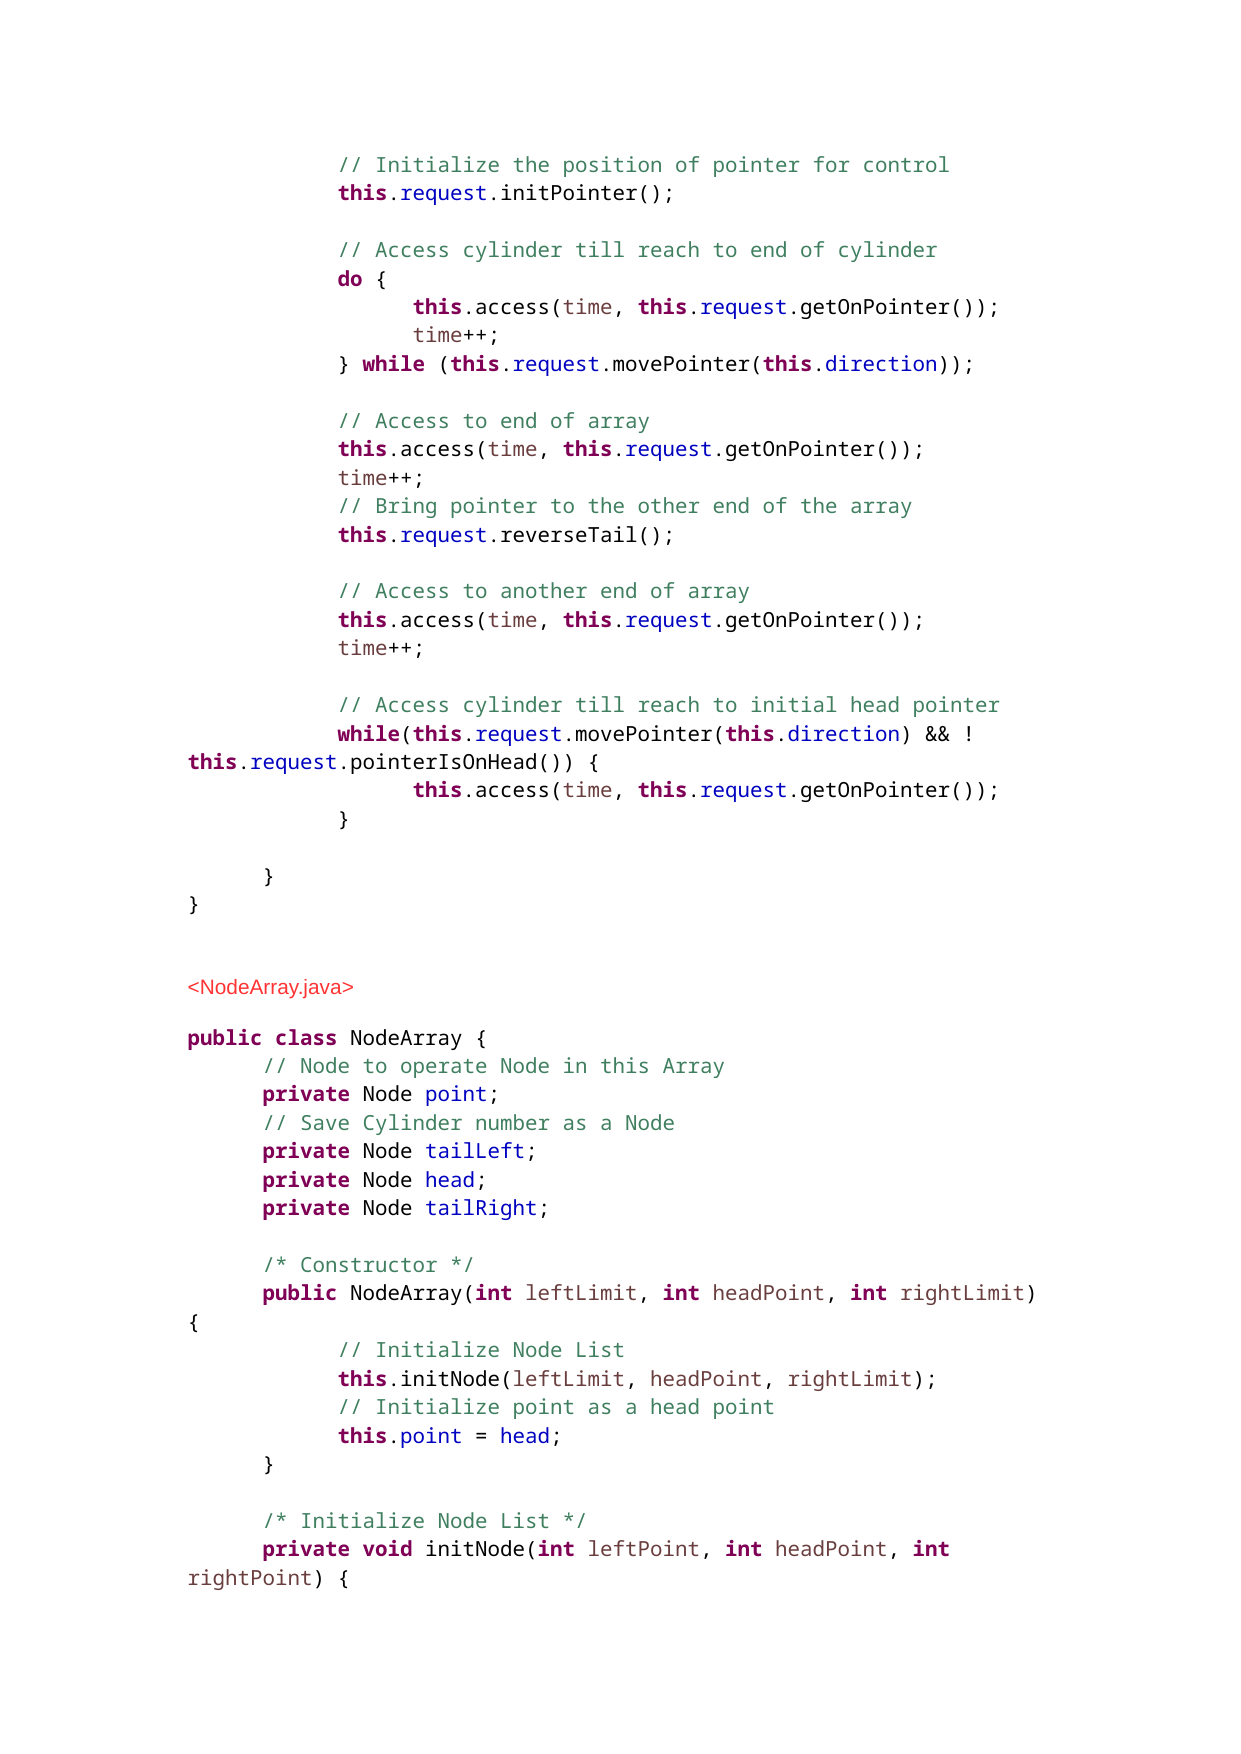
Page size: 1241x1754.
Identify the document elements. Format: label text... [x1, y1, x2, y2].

text private Node head; [187, 1165, 1053, 1193]
text // Access to another end of array [187, 577, 1053, 605]
text private void initNode(int leftPoint, int headPoint, int rightPoint) { [187, 1534, 1053, 1591]
text <NodeArray.java> [187, 975, 1053, 999]
text public NodeArray(int leftLimit, int headPoint, int rightLimit) { [187, 1278, 1053, 1335]
text /* Initialize Node List */ [187, 1506, 1053, 1534]
text } [187, 804, 1053, 832]
text this.point = head; [187, 1421, 1053, 1449]
text // Access cylinder till reach to end of cylinder [187, 235, 1053, 264]
text this.request.reverseTail(); [187, 520, 1053, 548]
text // Access cylinder till reach to initial head pointer [187, 690, 1053, 719]
text } [187, 861, 1053, 889]
text do { [187, 264, 1053, 292]
text time++; [187, 633, 1053, 662]
text this.request.initPointer(); [187, 178, 1053, 207]
text // Bring pointer to the other end of the array [187, 491, 1053, 520]
text time++; [187, 321, 1053, 349]
text this.initNode(leftLimit, headPoint, rightLimit); [187, 1364, 1053, 1392]
text // Node to operate Node in this Array [187, 1051, 1053, 1079]
text // Save Cylinder number as a Node [187, 1108, 1053, 1136]
text // Initialize point as a head point [187, 1392, 1053, 1421]
text this.access(time, this.request.getOnPointer()); [187, 776, 1053, 804]
text this.access(time, this.request.getOnPointer()); [187, 292, 1053, 321]
text private Node tailLeft; [187, 1136, 1053, 1165]
text this.access(time, this.request.getOnPointer()); [187, 605, 1053, 633]
text } [187, 1449, 1053, 1478]
text // Initialize Node List [187, 1335, 1053, 1364]
text // Initialize the position of pointer for control [187, 150, 1053, 178]
text /* Constructor */ [187, 1250, 1053, 1278]
text private Node tailRight; [187, 1193, 1053, 1222]
text // Access to end of array [187, 406, 1053, 434]
text while(this.request.movePointer(this.direction) && !this.request.pointerIsOnHead()) { [187, 719, 1053, 776]
text } [187, 889, 1053, 918]
text time++; [187, 463, 1053, 491]
text } while (this.request.movePointer(this.direction)); [187, 349, 1053, 377]
text private Node point; [187, 1079, 1053, 1108]
text public class NodeArray { [187, 1023, 1053, 1051]
text this.access(time, this.request.getOnPointer()); [187, 434, 1053, 463]
